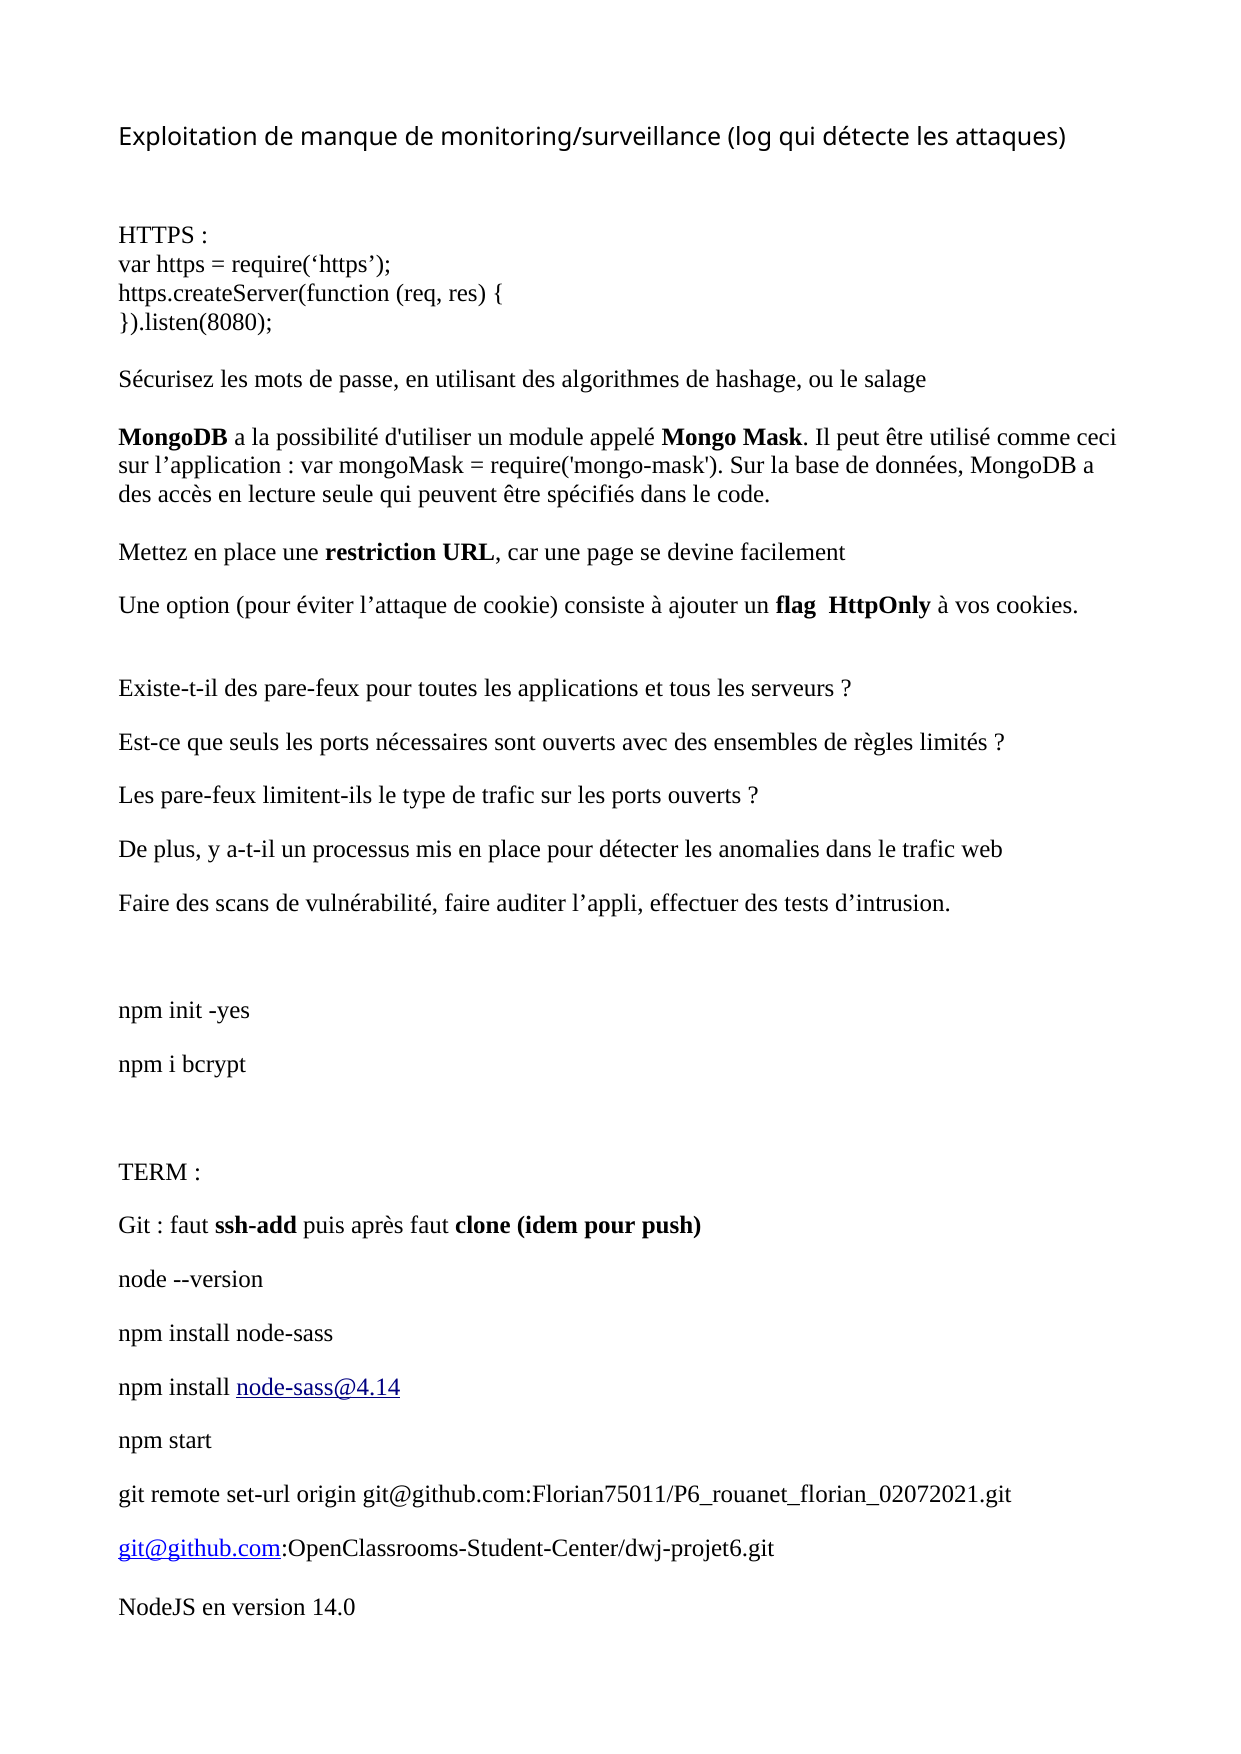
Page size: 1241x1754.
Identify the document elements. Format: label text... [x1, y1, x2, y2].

text Sécurisez les mots de passe, en utilisant des algorithmes de hashage, ou le salage [118, 364, 1122, 393]
text var https = require(‘https’); [118, 249, 1122, 278]
text npm install node-sass@4.14 [118, 1372, 1122, 1400]
text git remote set-url origin git@github.com:Florian75011/P6_rouanet_florian_02072021.git [118, 1479, 1122, 1508]
text npm i bcrypt [118, 1049, 1122, 1078]
text MongoDB a la possibilité d'utiliser un module appelé Mongo Mask. Il peut être utilisé comme ceci sur l’application : var mongoMask = require('mongo-mask'). Sur la base de données, MongoDB a des accès en lecture seule qui peuvent être spécifiés dans le code. [118, 422, 1122, 508]
text npm install node-sass [118, 1318, 1122, 1347]
text TERM : [118, 1157, 1122, 1185]
text Une option (pour éviter l’attaque de cookie) consiste à ajouter un flag HttpOnly à vos cookies. [118, 590, 1122, 619]
text NodeJS en version 14.0 [118, 1592, 1122, 1621]
text npm init -yes [118, 995, 1122, 1024]
text https.createServer(function (req, res) { [118, 278, 1122, 307]
text Git : faut ssh-add puis après faut clone (idem pour push) [118, 1210, 1122, 1239]
text node --version [118, 1264, 1122, 1293]
text Est-ce que seuls les ports nécessaires sont ouverts avec des ensembles de règles limités ? [118, 727, 1122, 755]
text Existe-t-il des pare-feux pour toutes les applications et tous les serveurs ? [118, 673, 1122, 702]
text Les pare-feux limitent-ils le type de trafic sur les ports ouverts ? [118, 780, 1122, 809]
text git@github.com:OpenClassrooms-Student-Center/dwj-projet6.git [118, 1533, 1122, 1562]
text Mettez en place une restriction URL, car une page se devine facilement [118, 537, 1122, 565]
text De plus, y a-t-il un processus mis en place pour détecter les anomalies dans le trafic web [118, 834, 1122, 863]
text npm start [118, 1425, 1122, 1454]
text HTTPS : [118, 220, 1122, 249]
text Faire des scans de vulnérabilité, faire auditer l’appli, effectuer des tests d’intrusion. [118, 888, 1122, 917]
text Exploitation de manque de monitoring/surveillance (log qui détecte les attaques) [118, 118, 1122, 152]
text }).listen(8080); [118, 307, 1122, 335]
